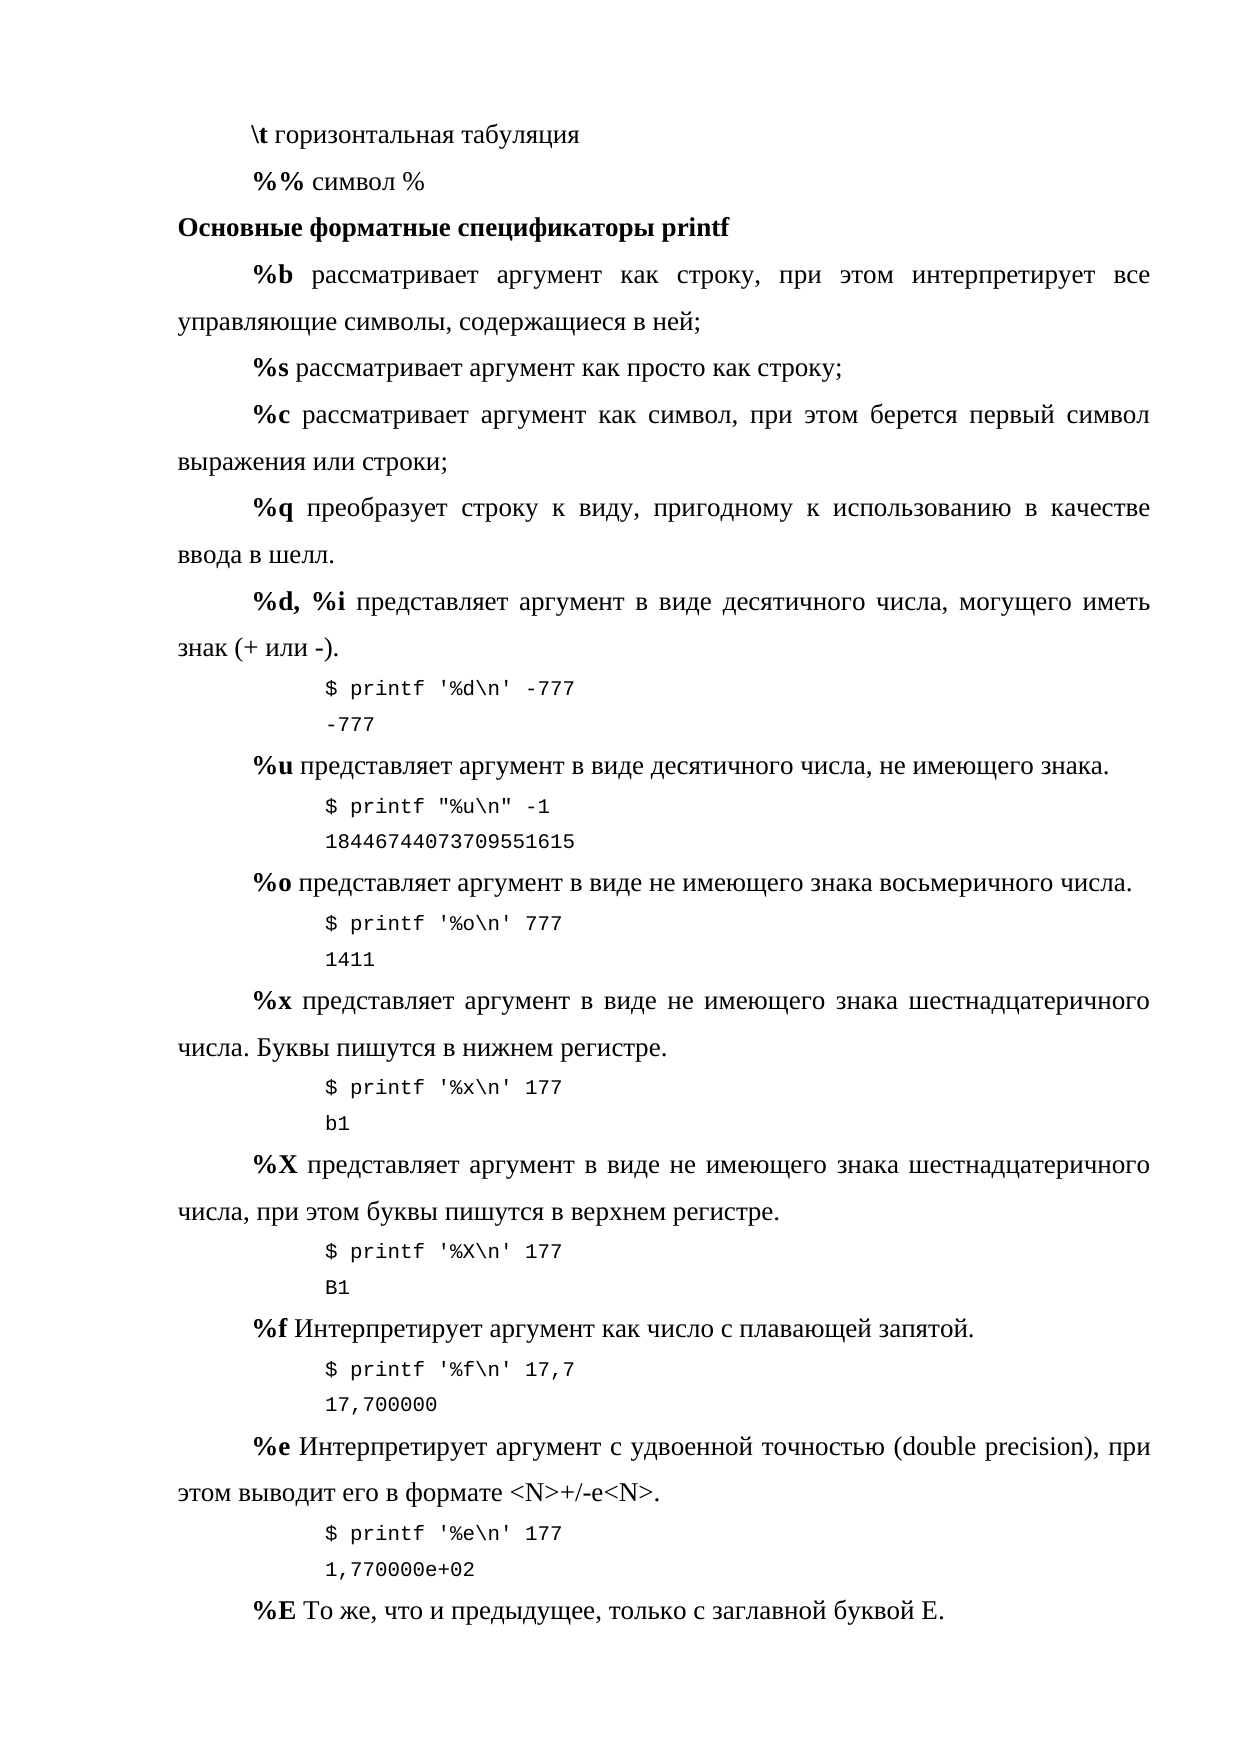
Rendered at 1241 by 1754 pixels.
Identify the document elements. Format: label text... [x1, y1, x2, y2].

text %u представляет аргумент в виде десятичного числа, не имеющего знака. [177, 749, 1152, 780]
text %s рассматривает аргумент как просто как строку; [177, 351, 1152, 383]
text %e Интерпретирует аргумент с удвоенной точностью (double precision), при этом выводит его в формате <N>+/-e<N>. [177, 1430, 1152, 1508]
text %c рассматривает аргумент как символ, при этом берется первый символ выражения или строки; [177, 398, 1152, 476]
text %d, %i представляет аргумент в виде десятичного числа, могущего иметь знак (+ или -). [177, 585, 1152, 663]
text 18446744073709551615 [325, 831, 1152, 855]
text %f Интерпретирует аргумент как число с плавающей запятой. [177, 1312, 1152, 1343]
text %o представляет аргумент в виде не имеющего знака восьмеричного числа. [177, 866, 1152, 898]
text $ printf '%d\n' -777 [325, 678, 1152, 702]
text %% символ % [177, 165, 1152, 196]
text b1 [325, 1113, 1152, 1136]
text %b рассматривает аргумент как строку, при этом интерпретирует все управляющие символы, содержащиеся в ней; [177, 258, 1152, 336]
text %x представляет аргумент в виде не имеющего знака шестнадцатеричного числа. Буквы пишутся в нижнем регистре. [177, 984, 1152, 1062]
text $ printf '%e\n' 177 [325, 1523, 1152, 1547]
text %X представляет аргумент в виде не имеющего знака шестнадцатеричного числа, при этом буквы пишутся в верхнем регистре. [177, 1148, 1152, 1226]
text -777 [325, 713, 1152, 737]
text $ printf "%u\n" -1 [325, 796, 1152, 819]
subtitle Основные форматные спецификаторы printf [177, 211, 1152, 243]
text %q преобразует строку к виду, пригодному к использованию в качестве ввода в шелл. [177, 491, 1152, 569]
text \t горизонтальная табуляция [177, 118, 1152, 149]
text 1,770000e+02 [325, 1558, 1152, 1582]
text $ printf '%x\n' 177 [325, 1077, 1152, 1101]
text $ printf '%f\n' 17,7 [325, 1359, 1152, 1383]
text B1 [325, 1277, 1152, 1301]
text 1411 [325, 948, 1152, 972]
text $ printf '%X\n' 177 [325, 1241, 1152, 1265]
text $ printf '%o\n' 777 [325, 913, 1152, 937]
text %E То же, что и предыдущее, только с заглавной буквой Е. [177, 1594, 1152, 1625]
text 17,700000 [325, 1394, 1152, 1418]
